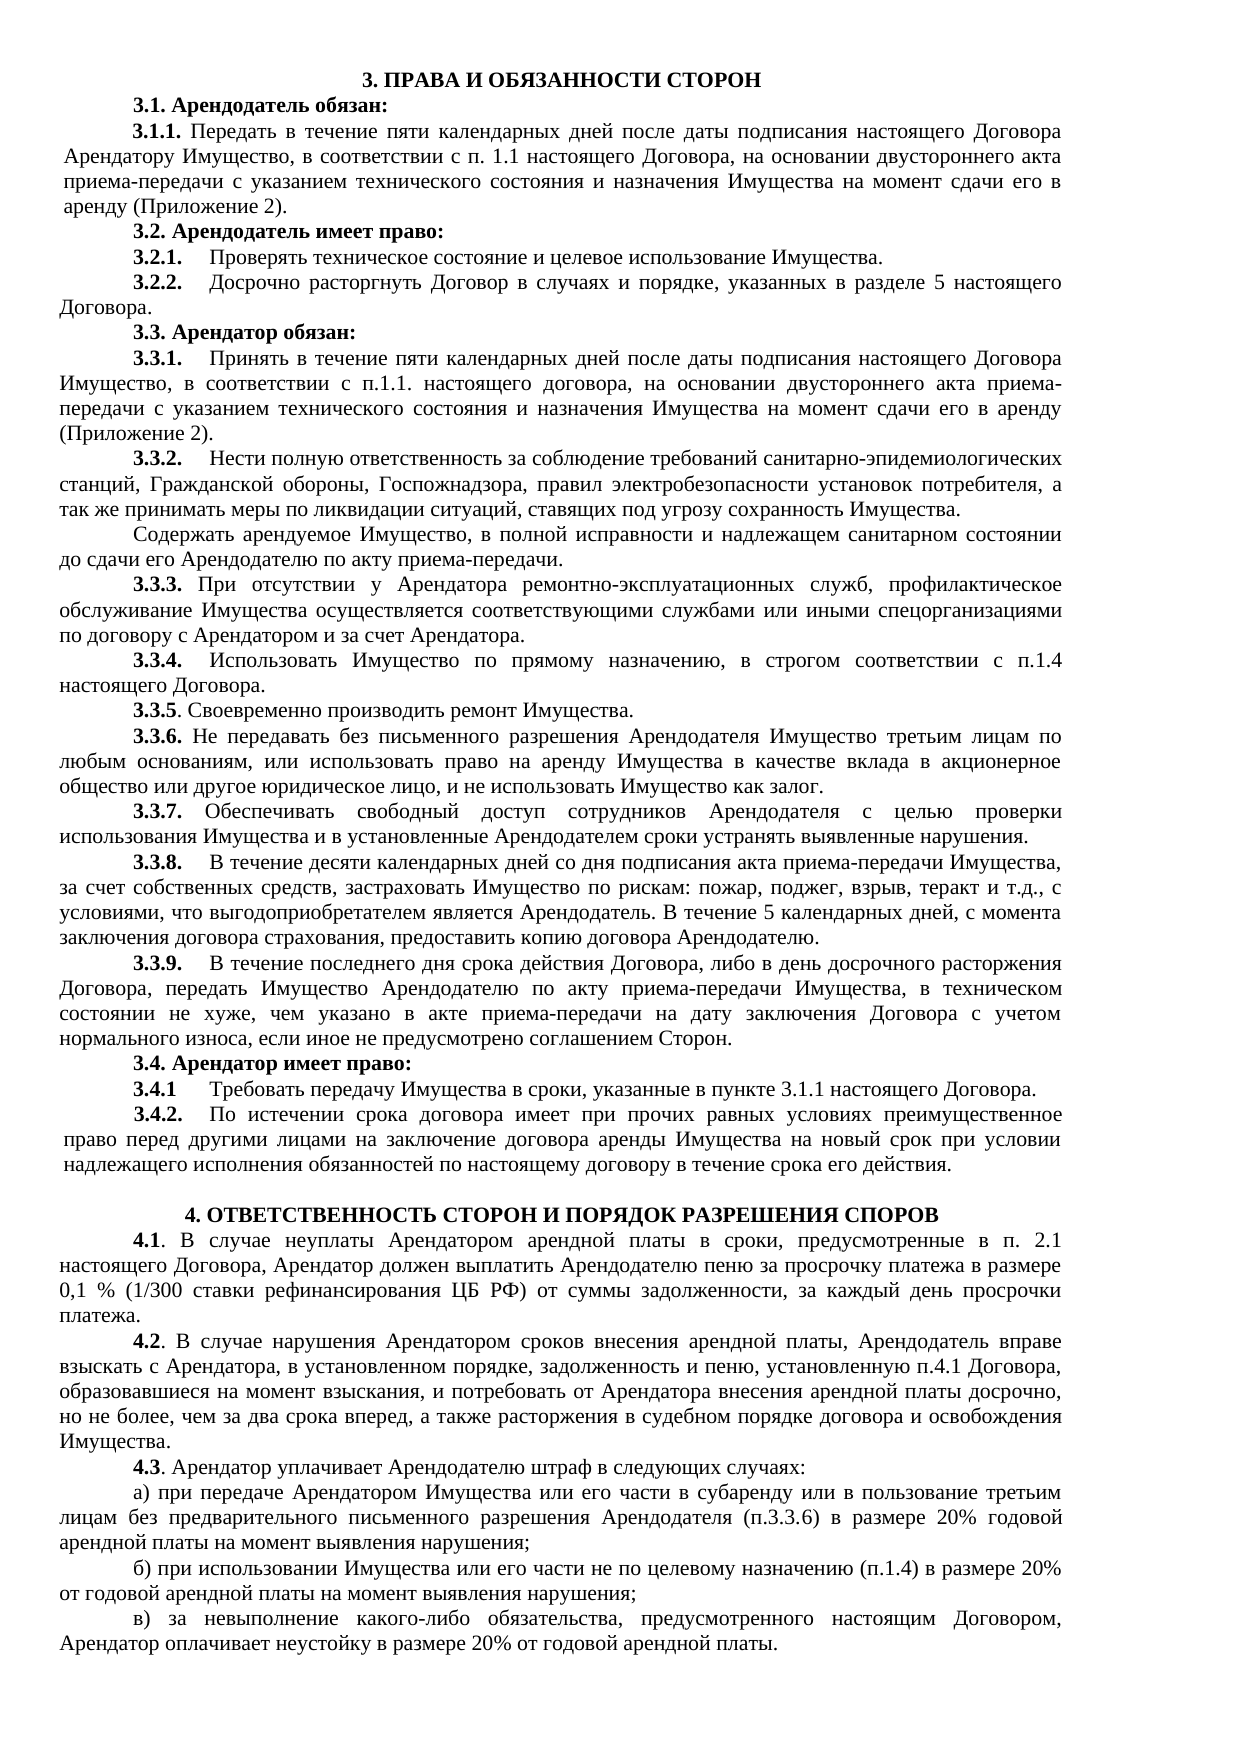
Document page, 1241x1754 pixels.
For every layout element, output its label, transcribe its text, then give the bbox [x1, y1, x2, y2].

text 3. ПРАВА И ОБЯЗАННОСТИ СТОРОН [60, 67, 1063, 92]
list В течение последнего дня срока действия Договора, либо в день досрочного расторжения Договора, передать Имущество Арендодателю по акту приема-передачи Имущества, в техническом состоянии не хуже, чем указано в акте приема-передачи на дату заключения Договора с учетом нормального износа, если иное не предусмотрено соглашением Сторон. [59, 949, 1063, 1050]
text 3.3.7. Обеспечивать свободный доступ сотрудников Арендодателя с целью проверки использования Имущества и в установленные Арендодателем сроки устранять выявленные нарушения. [59, 798, 1063, 849]
text 4.2. В случае нарушения Арендатором сроков внесения арендной платы, Арендодатель вправе взыскать с Арендатора, в установленном порядке, задолженность и пеню, установленную п.4.1 Договора, образовавшиеся на момент взыскания, и потребовать от Арендатора внесения арендной платы досрочно, но не более, чем за два срока вперед, а также расторжения в судебном порядке договора и освобождения Имущества. [59, 1328, 1063, 1454]
text 3.1.1. Передать в течение пяти календарных дней после даты подписания настоящего Договора Арендатору Имущество, в соответствии с п. 1.1 настоящего Договора, на основании двустороннего акта приема-передачи с указанием технического состояния и назначения Имущества на момент сдачи его в аренду (Приложение 2). [63, 118, 1063, 218]
list Нести полную ответственность за соблюдение требований санитарно-эпидемиологических станций, Гражданской обороны, Госпожнадзора, правил электробезопасности установок потребителя, а так же принимать меры по ликвидации ситуаций, ставящих под угрозу сохранность Имущества. [59, 445, 1063, 521]
list Досрочно расторгнуть Договор в случаях и порядке, указанных в разделе 5 настоящего Договора. [59, 269, 1063, 319]
text б) при использовании Имущества или его части не по целевому назначению (п.1.4) в размере 20% от годовой арендной платы на момент выявления нарушения; [59, 1554, 1063, 1605]
list Принять в течение пяти календарных дней после даты подписания настоящего Договора Имущество, в соответствии с п.1.1. настоящего договора, на основании двустороннего акта приема-передачи с указанием технического состояния и назначения Имущества на момент сдачи его в аренду (Приложение 2). [59, 344, 1063, 445]
text в) за невыполнение какого-либо обязательства, предусмотренного настоящим Договором, Арендатор оплачивает неустойку в размере 20% от годовой арендной платы. [59, 1605, 1063, 1655]
text 3.3.3. При отсутствии у Арендатора ремонтно-эксплуатационных служб, профилактическое обслуживание Имущества осуществляется соответствующими службами или иными спецорганизациями по договору с Арендатором и за счет Арендатора. [59, 571, 1063, 647]
text Содержать арендуемое Имущество, в полной исправности и надлежащем санитарном состоянии до сдачи его Арендодателю по акту приема-передачи. [59, 521, 1063, 571]
list Арендатор имеет право: [59, 1050, 1063, 1076]
text 4. ОТВЕТСТВЕННОСТЬ СТОРОН И ПОРЯДОК РАЗРЕШЕНИЯ СПОРОВ [59, 1202, 1063, 1227]
text 3.3.6. Не передавать без письменного разрешения Арендодателя Имущество третьим лицам по любым основаниям, или использовать право на аренду Имущества в качестве вклада в акционерное общество или другое юридическое лицо, и не использовать Имущество как залог. [59, 723, 1063, 798]
text 3.3.5. Своевременно производить ремонт Имущества. [59, 697, 1063, 723]
list Арендодатель имеет право: [59, 218, 1063, 244]
text 4.1. В случае неуплаты Арендатором арендной платы в сроки, предусмотренные в п. 2.1 настоящего Договора, Арендатор должен выплатить Арендодателю пеню за просрочку платежа в размере 0,1 % (1/300 ставки рефинансирования ЦБ РФ) от суммы задолженности, за каждый день просрочки платежа. [59, 1227, 1063, 1328]
list Требовать передачу Имущества в сроки, указанные в пункте 3.1.1 настоящего Договора. [59, 1076, 1063, 1101]
list По истечении срока договора имеет при прочих равных условиях преимущественное право перед другими лицами на заключение договора аренды Имущества на новый срок при условии надлежащего исполнения обязанностей по настоящему договору в течение срока его действия. [63, 1101, 1063, 1176]
list Проверять техническое состояние и целевое использование Имущества. [59, 244, 1063, 269]
list В течение десяти календарных дней со дня подписания акта приема-передачи Имущества, за счет собственных средств, застраховать Имущество по рискам: пожар, поджег, взрыв, теракт и т.д., с условиями, что выгодоприобретателем является Арендодатель. В течение 5 календарных дней, с момента заключения договора страхования, предоставить копию договора Арендодателю. [59, 849, 1063, 949]
list Арендатор обязан: [59, 319, 1063, 344]
list Использовать Имущество по прямому назначению, в строгом соответствии с п.1.4 настоящего Договора. [59, 647, 1063, 697]
text 4.3. Арендатор уплачивает Арендодателю штраф в следующих случаях: [59, 1454, 1063, 1479]
text а) при передаче Арендатором Имущества или его части в субаренду или в пользование третьим лицам без предварительного письменного разрешения Арендодателя (п.3.3.6) в размере 20% годовой арендной платы на момент выявления нарушения; [59, 1479, 1063, 1554]
text 3.1. Арендодатель обязан: [59, 92, 1063, 118]
